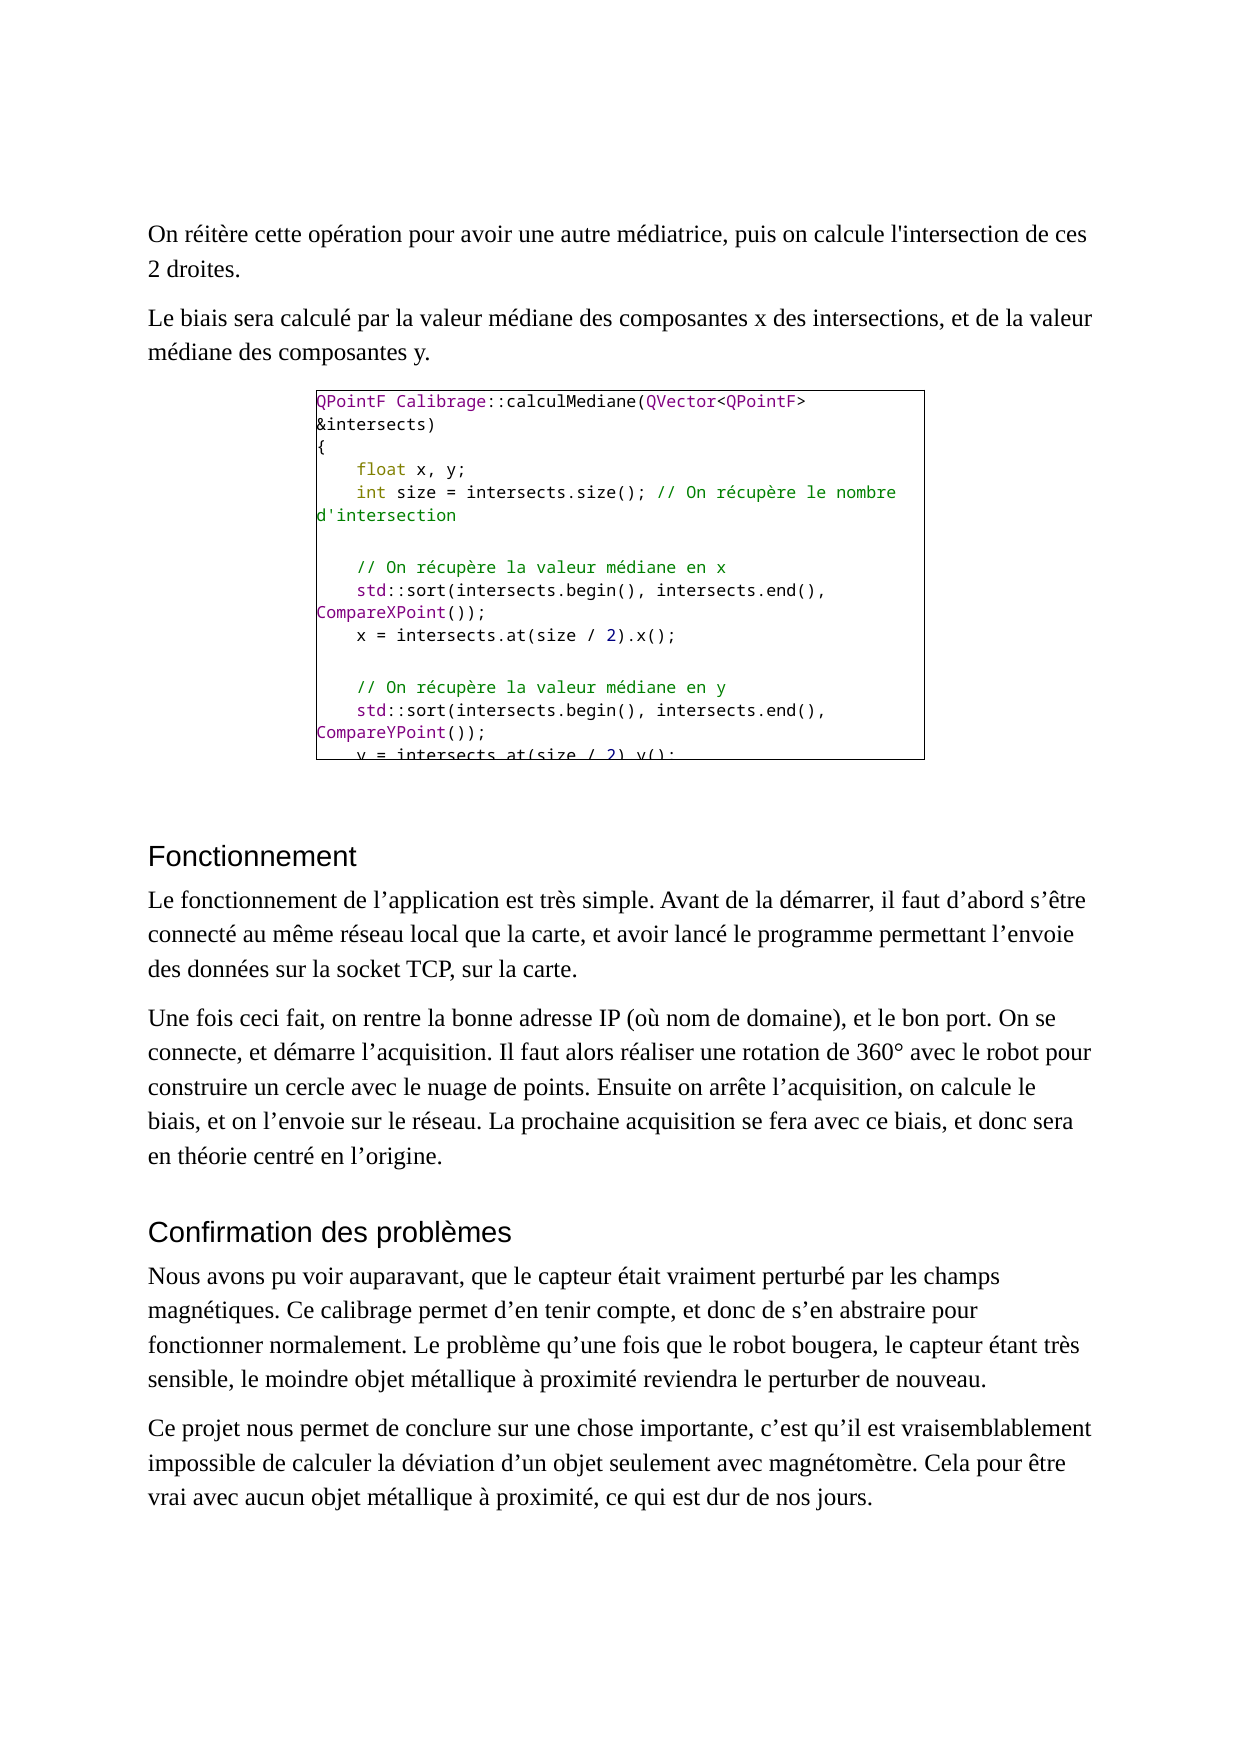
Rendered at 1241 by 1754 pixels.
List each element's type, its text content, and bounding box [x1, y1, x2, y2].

text std::sort(intersects.begin(), intersects.end(), CompareYPoint()); [317, 698, 924, 744]
text Ce projet nous permet de conclure sur une chose importante, c’est qu’il est vraisemblablement impossible de calculer la déviation d’un objet seulement avec magnétomètre. Cela pour être vrai avec aucun objet métallique à proximité, ce qui est dur de nos jours. [148, 1413, 1093, 1511]
text { [317, 435, 924, 458]
text std::sort(intersects.begin(), intersects.end(), CompareXPoint()); [317, 578, 924, 623]
text QPointF Calibrage::calculMediane(QVector<QPointF> &intersects) [317, 391, 924, 435]
text float x, y; [317, 458, 924, 481]
text // On récupère la valeur médiane en x [317, 555, 924, 578]
text Le biais sera calculé par la valeur médiane des composantes x des intersections, et de la valeur médiane des composantes y. [148, 303, 1093, 366]
text int size = intersects.size(); // On récupère le nombre d'intersection [317, 481, 924, 526]
text // On récupère la valeur médiane en y [317, 676, 924, 698]
text Le fonctionnement de l’application est très simple. Avant de la démarrer, il faut d’abord s’être connecté au même réseau local que la carte, et avoir lancé le programme permettant l’envoie des données sur la socket TCP, sur la carte. [148, 885, 1093, 983]
text Nous avons pu voir auparavant, que le capteur était vraiment perturbé par les champs magnétiques. Ce calibrage permet d’en tenir compte, et donc de s’en abstraire pour fonctionner normalement. Le problème qu’une fois que le robot bougera, le capteur étant très sensible, le moindre objet métallique à proximité reviendra le perturber de nouveau. [148, 1261, 1093, 1393]
subtitle Fonctionnement [148, 839, 1093, 872]
subtitle Confirmation des problèmes [148, 1215, 1093, 1248]
text y = intersects.at(size / 2).y(); [317, 744, 924, 759]
text On réitère cette opération pour avoir une autre médiatrice, puis on calcule l'intersection de ces 2 droites. [148, 219, 1093, 283]
text x = intersects.at(size / 2).x(); [317, 623, 924, 646]
text Une fois ceci fait, on rentre la bonne adresse IP (où nom de domaine), et le bon port. On se connecte, et démarre l’acquisition. Il faut alors réaliser une rotation de 360° avec le robot pour construire un cercle avec le nuage de points. Ensuite on arrête l’acquisition, on calcule le biais, et on l’envoie sur le réseau. La prochaine acquisition se fera avec ce biais, et donc sera en théorie centré en l’origine. [148, 1003, 1093, 1170]
